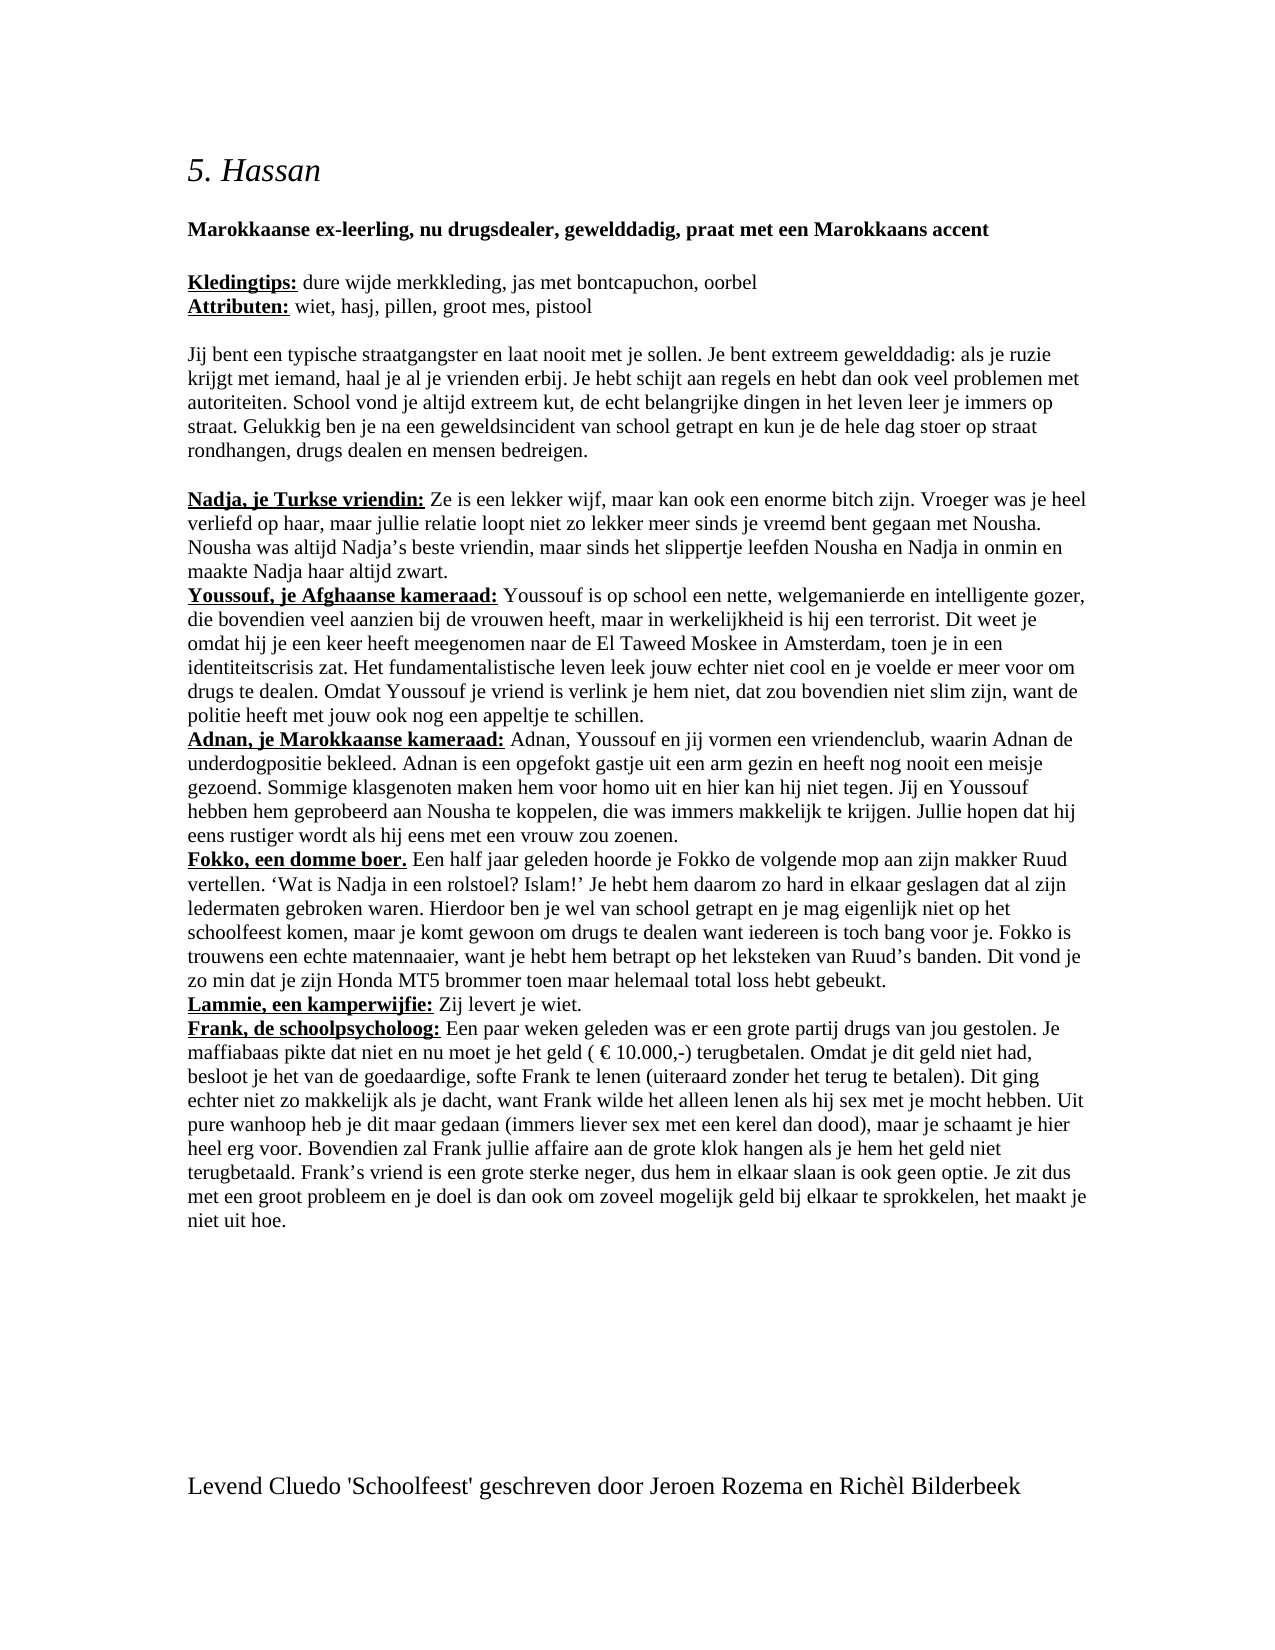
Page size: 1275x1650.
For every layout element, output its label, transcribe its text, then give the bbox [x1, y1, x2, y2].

subtitle 5. Hassan [187, 150, 1087, 188]
text Attributen: wiet, hasj, pillen, groot mes, pistool [187, 294, 1087, 318]
text Youssouf, je Afghaanse kameraad: Youssouf is op school een nette, welgemanierde en intelligente gozer, die bovendien veel aanzien bij de vrouwen heeft, maar in werkelijkheid is hij een terrorist. Dit weet je omdat hij je een keer heeft meegenomen naar de El Taweed Moskee in Amsterdam, toen je in een identiteitscrisis zat. Het fundamentalistische leven leek jouw echter niet cool en je voelde er meer voor om drugs te dealen. Omdat Youssouf je vriend is verlink je hem niet, dat zou bovendien niet slim zijn, want de politie heeft met jouw ook nog een appeltje te schillen. [187, 583, 1087, 727]
text Frank, de schoolpsycholoog: Een paar weken geleden was er een grote partij drugs van jou gestolen. Je maffiabaas pikte dat niet en nu moet je het geld ( € 10.000,-) terugbetalen. Omdat je dit geld niet had, besloot je het van de goedaardige, softe Frank te lenen (uiteraard zonder het terug te betalen). Dit ging echter niet zo makkelijk als je dacht, want Frank wilde het alleen lenen als hij sex met je mocht hebben. Uit pure wanhoop heb je dit maar gedaan (immers liever sex met een kerel dan dood), maar je schaamt je hier heel erg voor. Bovendien zal Frank jullie affaire aan de grote klok hangen als je hem het geld niet terugbetaald. Frank’s vriend is een grote sterke neger, dus hem in elkaar slaan is ook geen optie. Je zit dus met een groot probleem en je doel is dan ook om zoveel mogelijk geld bij elkaar te sprokkelen, het maakt je niet uit hoe. [187, 1016, 1087, 1232]
text Nadja, je Turkse vriendin: Ze is een lekker wijf, maar kan ook een enorme bitch zijn. Vroeger was je heel verliefd op haar, maar jullie relatie loopt niet zo lekker meer sinds je vreemd bent gegaan met Nousha. Nousha was altijd Nadja’s beste vriendin, maar sinds het slippertje leefden Nousha en Nadja in onmin en maakte Nadja haar altijd zwart. [187, 486, 1087, 583]
text Kledingtips: dure wijde merkkleding, jas met bontcapuchon, oorbel [187, 270, 1087, 294]
text Fokko, een domme boer. Een half jaar geleden hoorde je Fokko de volgende mop aan zijn makker Ruud vertellen. ‘Wat is Nadja in een rolstoel? Islam!’ Je hebt hem daarom zo hard in elkaar geslagen dat al zijn ledermaten gebroken waren. Hierdoor ben je wel van school getrapt en je mag eigenlijk niet op het schoolfeest komen, maar je komt gewoon om drugs te dealen want iedereen is toch bang voor je. Fokko is trouwens een echte matennaaier, want je hebt hem betrapt op het leksteken van Ruud’s banden. Dit vond je zo min dat je zijn Honda MT5 brommer toen maar helemaal total loss hebt gebeukt. [187, 847, 1087, 992]
text Jij bent een typische straatgangster en laat nooit met je sollen. Je bent extreem gewelddadig: als je ruzie krijgt met iemand, haal je al je vrienden erbij. Je hebt schijt aan regels en hebt dan ook veel problemen met autoriteiten. School vond je altijd extreem kut, de echt belangrijke dingen in het leven leer je immers op straat. Gelukkig ben je na een geweldsincident van school getrapt en kun je de hele dag stoer op straat rondhangen, drugs dealen en mensen bedreigen. [187, 342, 1087, 462]
subtitle Marokkaanse ex-leerling, nu drugsdealer, gewelddadig, praat met een Marokkaans accent [187, 217, 1087, 241]
text Adnan, je Marokkaanse kameraad: Adnan, Youssouf en jij vormen een vriendenclub, waarin Adnan de underdogpositie bekleed. Adnan is een opgefokt gastje uit een arm gezin en heeft nog nooit een meisje gezoend. Sommige klasgenoten maken hem voor homo uit en hier kan hij niet tegen. Jij en Youssouf hebben hem geprobeerd aan Nousha te koppelen, die was immers makkelijk te krijgen. Jullie hopen dat hij eens rustiger wordt als hij eens met een vrouw zou zoenen. [187, 727, 1087, 847]
text Lammie, een kamperwijfie: Zij levert je wiet. [187, 992, 1087, 1016]
